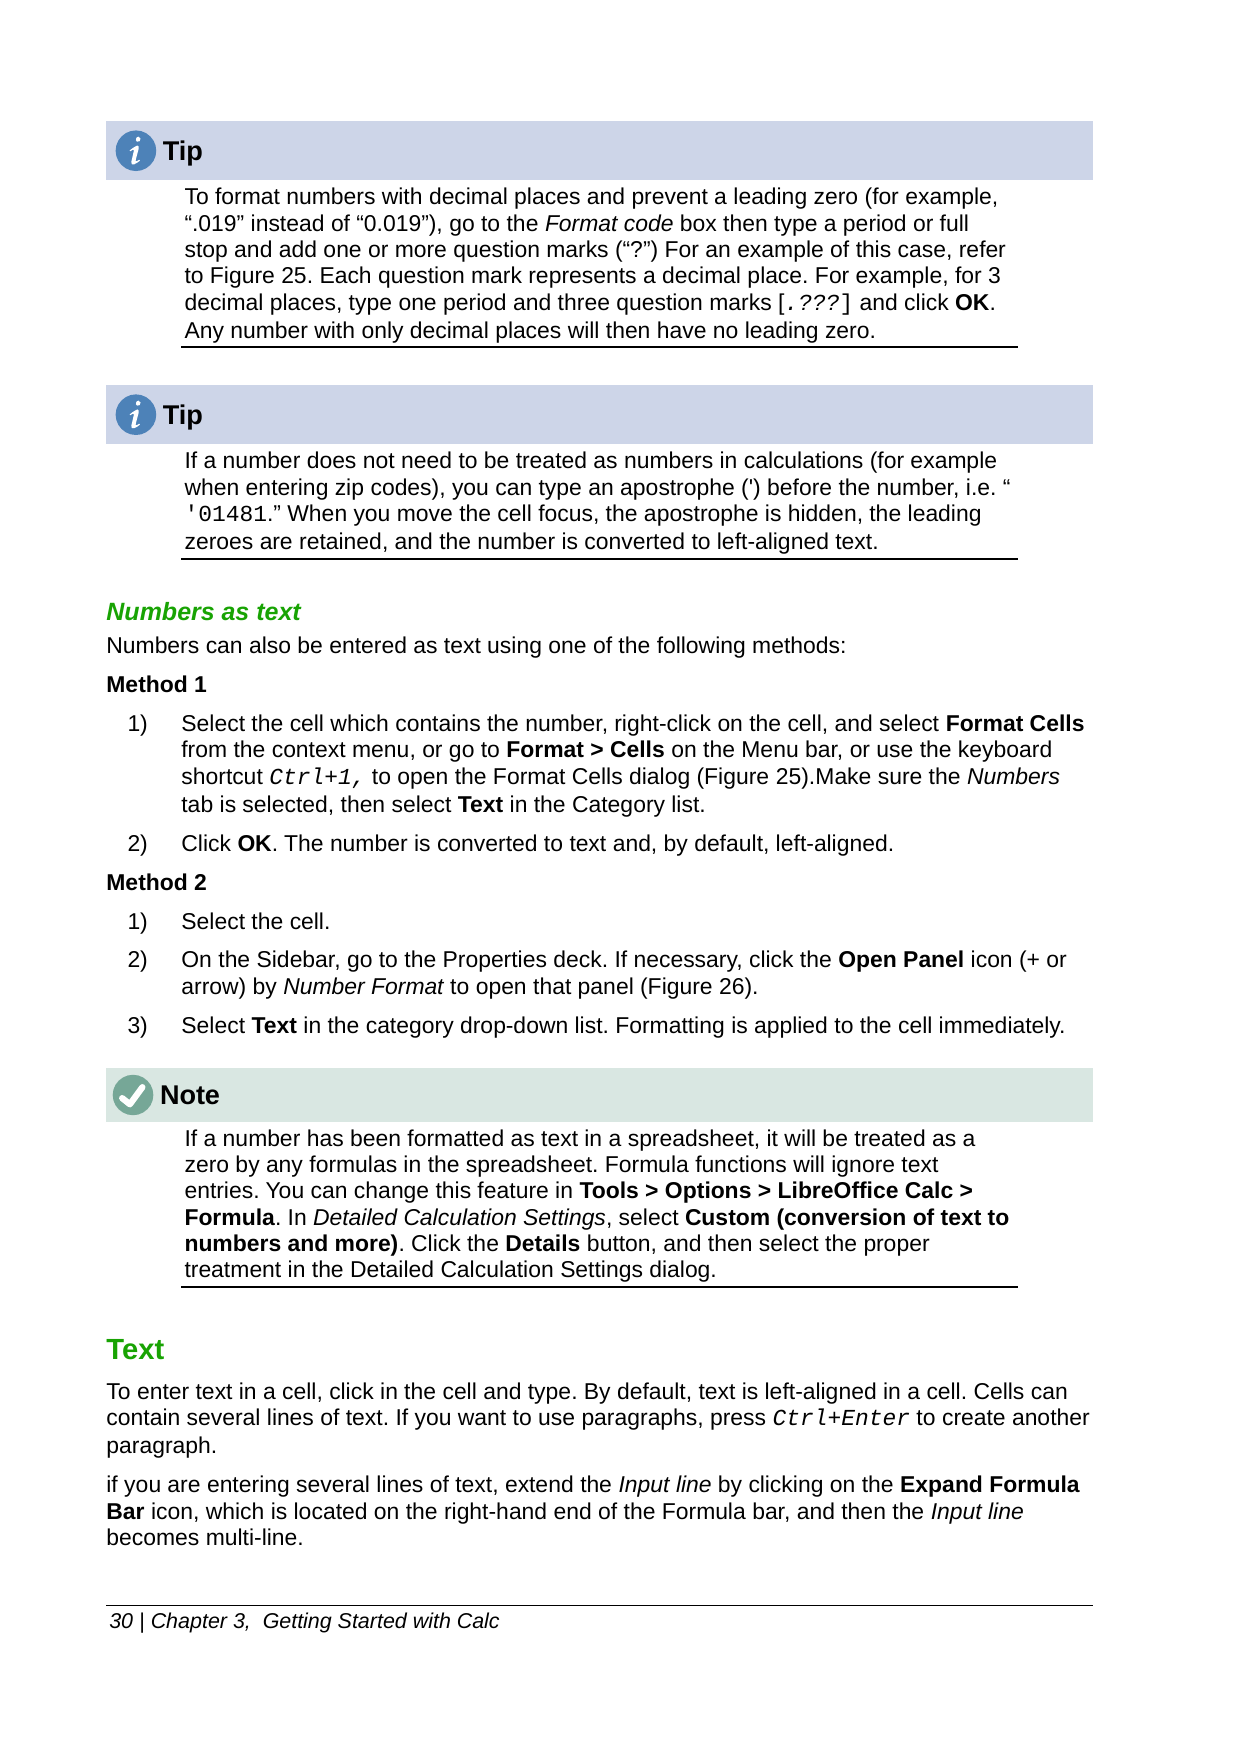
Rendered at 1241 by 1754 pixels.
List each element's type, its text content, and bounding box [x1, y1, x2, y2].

text Method 2 [106, 869, 1093, 895]
text Method 1 [106, 671, 1093, 697]
text To enter text in a cell, click in the cell and type. By default, text is left-aligned in a cell. Cells can contain several lines of text. If you want to use paragraphs, press Ctrl+Enter to create another paragraph. [106, 1378, 1093, 1459]
subtitle Tip [106, 121, 1093, 180]
list Select Text in the category drop-down list. Formatting is applied to the cell immediately. [148, 1012, 1093, 1038]
text To format numbers with decimal places and prevent a leading zero (for example, “.019” instead of “0.019”), go to the Format code box then type a period or full stop and add one or more question marks (“?”) For an example of this case, refer to Figure 25. Each question mark represents a decimal place. For example, for 3 decimal places, type one period and three question marks [.???] and click OK. Any number with only decimal places will then have no leading zero. [181, 180, 1018, 346]
text Numbers can also be entered as text using one of the following methods: [106, 632, 1093, 659]
text If a number does not need to be treated as numbers in calculations (for example when entering zip codes), you can type an apostrophe (') before the number, i.e. “ '01481.” When you move the cell focus, the apostrophe is hidden, the leading zeroes are retained, and the number is converted to left-aligned text. [181, 444, 1018, 558]
text if you are entering several lines of text, extend the Input line by clicking on the Expand Formula Bar icon, which is located on the right-hand end of the Formula bar, and then the Input line becomes multi-line. [106, 1471, 1093, 1550]
text If a number has been formatted as text in a spreadsheet, it will be treated as a zero by any formulas in the spreadsheet. Formula functions will ignore text entries. You can change this feature in Tools > Options > LibreOffice Calc > Formula. In Detailed Calculation Settings, select Custom (conversion of text to numbers and more). Click the Details button, and then select the proper treatment in the Detailed Calculation Settings dialog. [181, 1122, 1018, 1286]
list Select the cell. [148, 908, 1093, 934]
list Click OK. The number is converted to text and, by default, left-aligned. [148, 830, 1093, 856]
list On the Sidebar, go to the Properties deck. If necessary, click the Open Panel icon (+ or arrow) by Number Format to open that panel (Figure 26). [148, 946, 1093, 999]
subtitle Note [106, 1068, 1093, 1122]
list Select the cell which contains the number, right-click on the cell, and select Format Cells from the context menu, or go to Format > Cells on the Menu bar, or use the keyboard shortcut Ctrl+1, to open the Format Cells dialog (Figure 25).Make sure the Numbers tab is selected, then select Text in the Category list. [148, 710, 1093, 817]
subtitle Numbers as text [106, 597, 1093, 626]
subtitle Tip [106, 385, 1093, 444]
subtitle Text [106, 1332, 1093, 1365]
